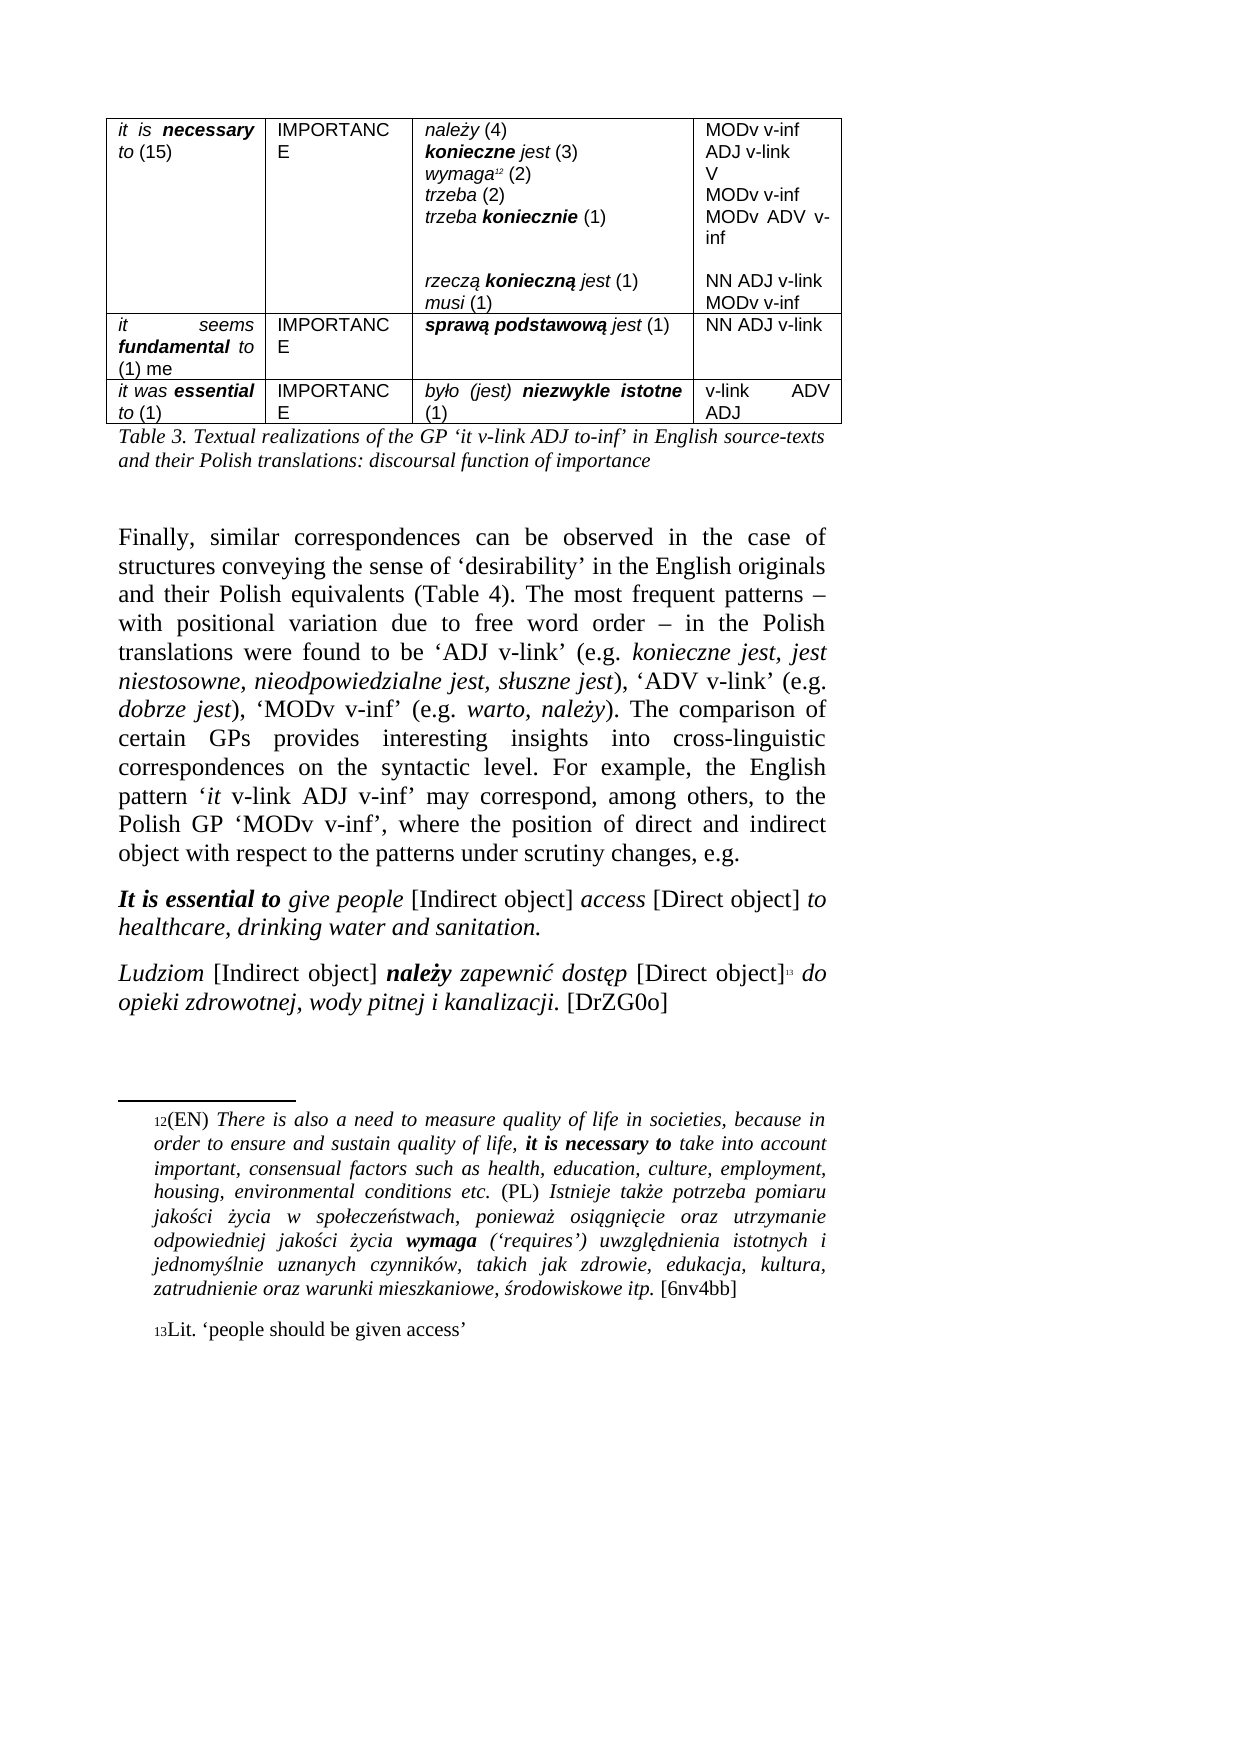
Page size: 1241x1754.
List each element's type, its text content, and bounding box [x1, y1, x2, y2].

text Lit. ‘people should be given access’ [153, 1316, 827, 1341]
text Table 3. Textual realizations of the GP ‘it v-link ADJ to-inf’ in English source-texts and their Polish translations: discoursal function of importance [118, 424, 827, 472]
text Finally, similar correspondences can be observed in the case of structures conveying the sense of ‘desirability’ in the English originals and their Polish equivalents (Table 4). The most frequent patterns – with positional variation due to free word order – in the Polish translations were found to be ‘ADJ v-link’ (e.g. konieczne jest, jest niestosowne, nieodpowiedzialne jest, słuszne jest), ‘ADV v-link’ (e.g. dobrze jest), ‘MODv v-inf’ (e.g. warto, należy). The comparison of certain GPs provides interesting insights into cross-linguistic correspondences on the syntactic level. For example, the English pattern ‘it v-link ADJ v-inf’ may correspond, among others, to the Polish GP ‘MODv v-inf’, where the position of direct and indirect object with respect to the patterns under scrutiny changes, e.g. [118, 522, 827, 867]
table_cell sprawą podstawową jest (1) [413, 314, 693, 379]
text Ludziom [Indirect object] należy zapewnić dostęp [Direct object] do opieki zdrowotnej, wody pitnej i kanalizacji. [DrZG0o] [118, 958, 827, 1015]
table_cell MODv v-inf ADJ v-link V MODv v-inf MODv ADV v-inf NN ADJ v-link MODv v-inf [694, 119, 841, 313]
table_cell NN ADJ v-link [694, 314, 841, 379]
table_cell było (jest) niezwykle istotne (1) [413, 380, 693, 423]
table_cell IMPORTANCE [266, 380, 412, 423]
table_cell należy (4) konieczne jest (3) wymaga (2) trzeba (2) trzeba koniecznie (1) rzeczą konieczną jest (1) musi (1) [413, 119, 693, 313]
table_cell IMPORTANCE [266, 314, 412, 379]
text It is essential to give people [Indirect object] access [Direct object] to healthcare, drinking water and sanitation. [118, 884, 827, 941]
table_cell it was essential to (1) [107, 380, 265, 423]
table_cell it is necessary to (15) [107, 119, 265, 313]
table_cell it seems fundamental to (1) me [107, 314, 265, 379]
table_cell v-link ADV ADJ [694, 380, 841, 423]
table_cell IMPORTANCE [266, 119, 412, 313]
